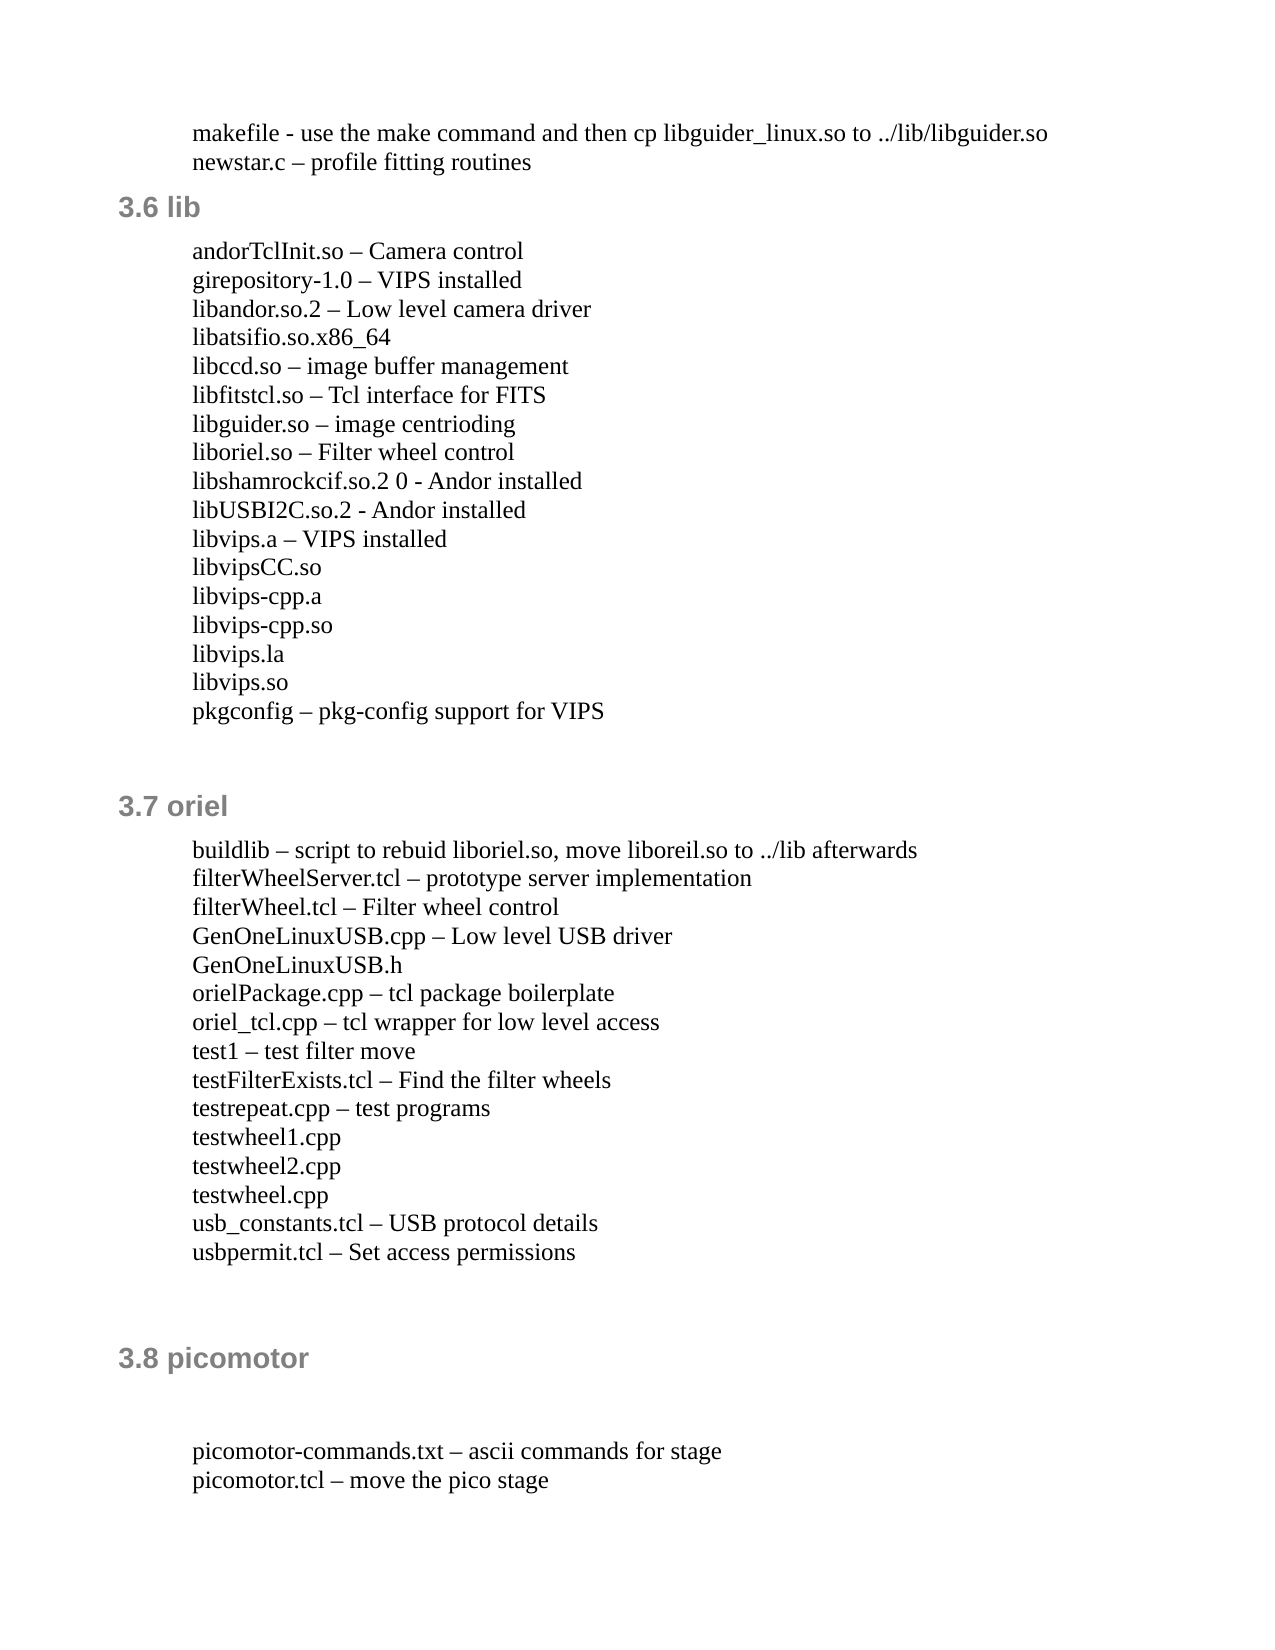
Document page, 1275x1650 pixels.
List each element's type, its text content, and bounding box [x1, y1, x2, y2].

text test1 – test filter move [118, 1036, 1157, 1065]
text andorTclInit.so – Camera control [118, 236, 1157, 265]
text libvips.so [118, 667, 1157, 696]
subtitle 3.8 picomotor [118, 1341, 1157, 1375]
text GenOneLinuxUSB.cpp – Low level USB driver [118, 921, 1157, 950]
text testwheel2.cpp [118, 1151, 1157, 1180]
text GenOneLinuxUSB.h [118, 950, 1157, 978]
text usbpermit.tcl – Set access permissions [118, 1237, 1157, 1266]
text libvips.la [118, 639, 1157, 667]
text pkgconfig – pkg-config support for VIPS [118, 696, 1157, 725]
text libUSBI2C.so.2 - Andor installed [118, 495, 1157, 524]
text makefile - use the make command and then cp libguider_linux.so to ../lib/libguider.so [118, 118, 1157, 147]
text filterWheel.tcl – Filter wheel control [118, 892, 1157, 921]
text picomotor.tcl – move the pico stage [118, 1465, 1157, 1494]
text picomotor-commands.txt – ascii commands for stage [118, 1436, 1157, 1465]
text libandor.so.2 – Low level camera driver [118, 294, 1157, 322]
text liboriel.so – Filter wheel control [118, 437, 1157, 466]
text testwheel.cpp [118, 1180, 1157, 1208]
subtitle 3.7 oriel [118, 789, 1157, 822]
text libguider.so – image centrioding [118, 409, 1157, 437]
subtitle 3.6 lib [118, 190, 1157, 224]
text libshamrockcif.so.2 0 - Andor installed [118, 466, 1157, 495]
text orielPackage.cpp – tcl package boilerplate [118, 978, 1157, 1007]
text testwheel1.cpp [118, 1122, 1157, 1151]
text filterWheelServer.tcl – prototype server implementation [118, 863, 1157, 892]
text oriel_tcl.cpp – tcl wrapper for low level access [118, 1007, 1157, 1036]
text testrepeat.cpp – test programs [118, 1093, 1157, 1122]
text newstar.c – profile fitting routines [118, 147, 1157, 176]
text buildlib – script to rebuid liboriel.so, move liboreil.so to ../lib afterwards [118, 835, 1157, 863]
text libvips.a – VIPS installed [118, 524, 1157, 552]
text libvips-cpp.so [118, 610, 1157, 639]
text libvips-cpp.a [118, 581, 1157, 610]
text libatsifio.so.x86_64 [118, 322, 1157, 351]
text libvipsCC.so [118, 552, 1157, 581]
text libfitstcl.so – Tcl interface for FITS [118, 380, 1157, 409]
text libccd.so – image buffer management [118, 351, 1157, 380]
text testFilterExists.tcl – Find the filter wheels [118, 1065, 1157, 1093]
text usb_constants.tcl – USB protocol details [118, 1208, 1157, 1237]
text girepository-1.0 – VIPS installed [118, 265, 1157, 294]
